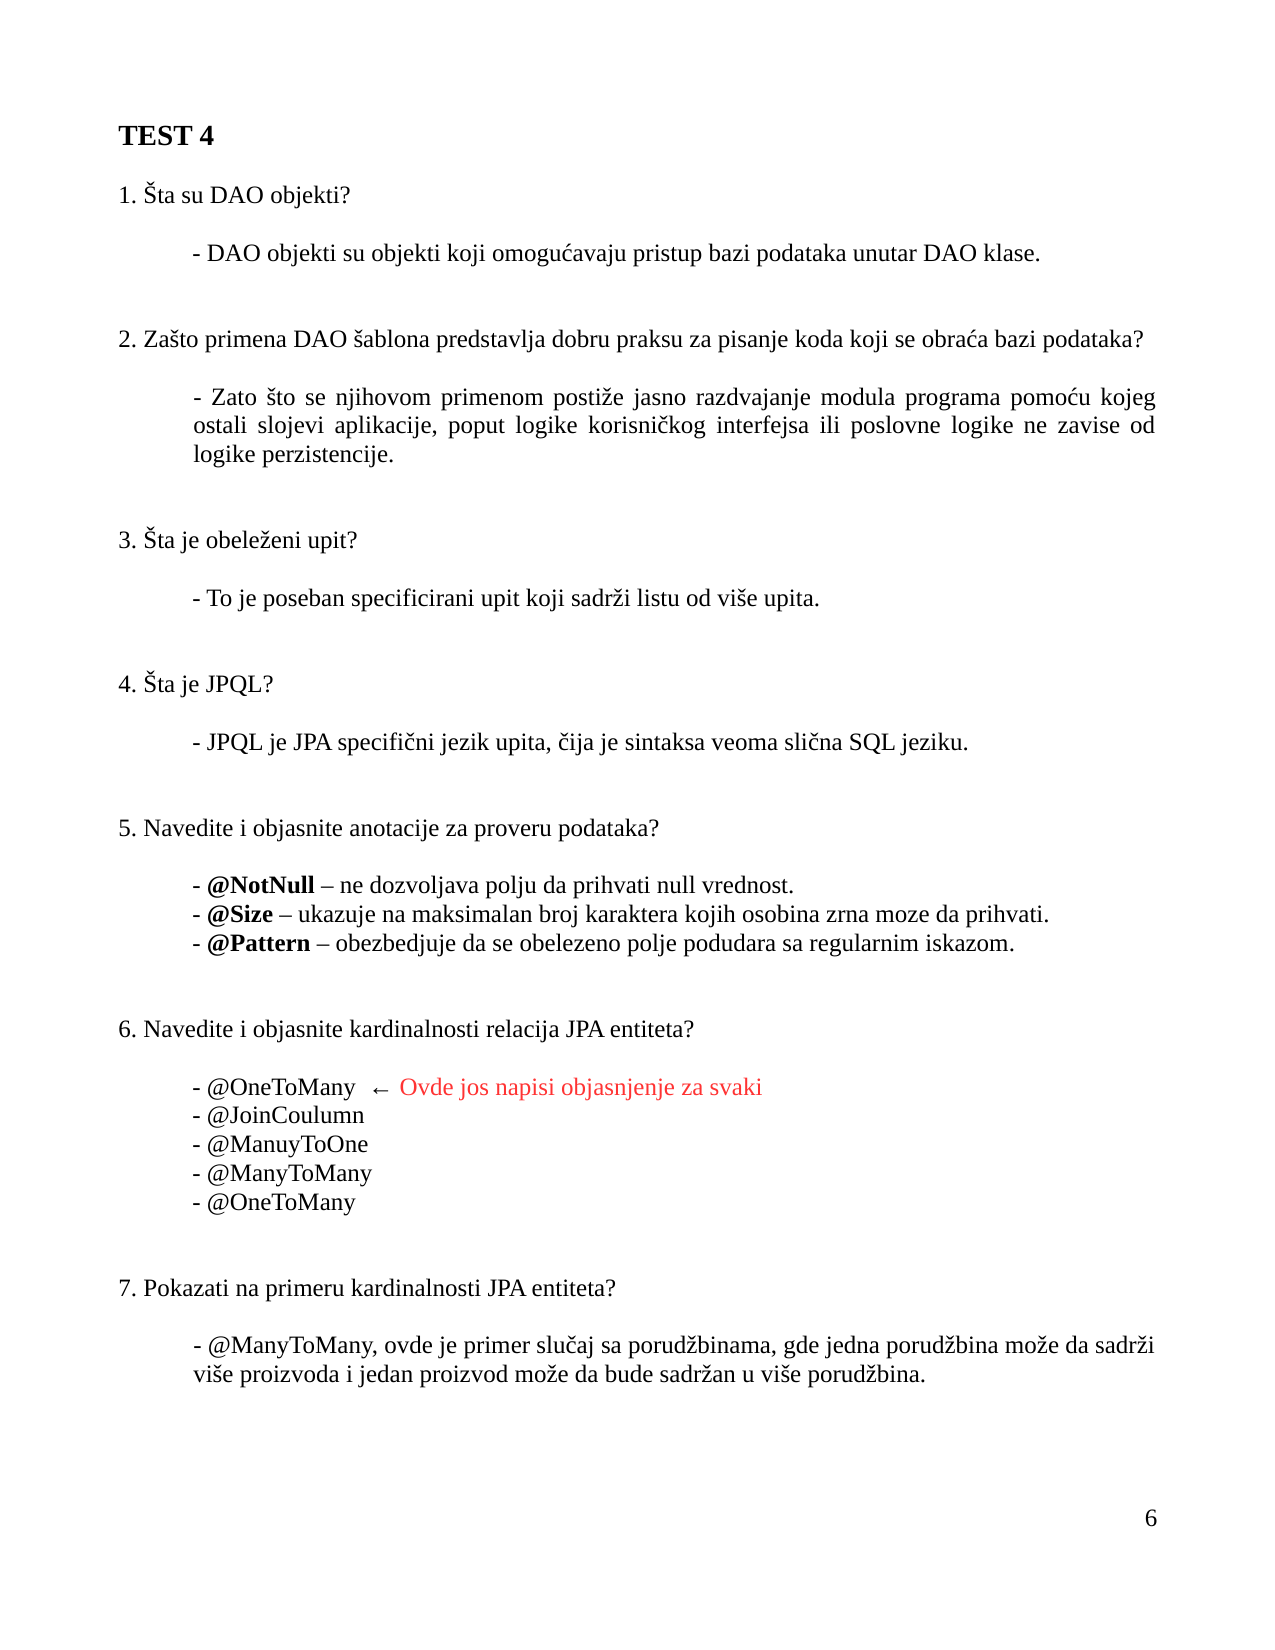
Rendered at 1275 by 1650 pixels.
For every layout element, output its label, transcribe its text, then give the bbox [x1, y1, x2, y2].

text - @OneToMany [118, 1187, 1157, 1215]
text - @ManyToMany [118, 1158, 1157, 1187]
text 3. Šta je obeleženi upit? [118, 525, 1157, 554]
text - @OneToMany ← Ovde jos napisi objasnjenje za svaki [118, 1072, 1157, 1100]
text - @ManyToMany, ovde je primer slučaj sa porudžbinama, gde jedna porudžbina može da sadrži više proizvoda i jedan proizvod može da bude sadržan u više porudžbina. [193, 1330, 1157, 1388]
text 2. Zašto primena DAO šablona predstavlja dobru praksu za pisanje koda koji se obraća bazi podataka? [118, 324, 1157, 353]
text - @NotNull – ne dozvoljava polju da prihvati null vrednost. [118, 870, 1157, 899]
text 5. Navedite i objasnite anotacije za proveru podataka? [118, 813, 1157, 842]
text 7. Pokazati na primeru kardinalnosti JPA entiteta? [118, 1273, 1157, 1302]
text TEST 4 [118, 118, 1157, 152]
text - JPQL je JPA specifični jezik upita, čija je sintaksa veoma slična SQL jeziku. [118, 727, 1157, 755]
text - DAO objekti su objekti koji omogućavaju pristup bazi podataka unutar DAO klase. [118, 238, 1157, 267]
text - @JoinCoulumn [118, 1100, 1157, 1129]
text 1. Šta su DAO objekti? [118, 180, 1157, 209]
text - @Pattern – obezbedjuje da se obelezeno polje podudara sa regularnim iskazom. [118, 928, 1157, 957]
text - @ManuyToOne [118, 1129, 1157, 1158]
text - To je poseban specificirani upit koji sadrži listu od više upita. [118, 583, 1157, 612]
text 4. Šta je JPQL? [118, 669, 1157, 698]
text - @Size – ukazuje na maksimalan broj karaktera kojih osobina zrna moze da prihvati. [118, 899, 1157, 928]
text - Zato što se njihovom primenom postiže jasno razdvajanje modula programa pomoću kojeg ostali slojevi aplikacije, poput logike korisničkog interfejsa ili poslovne logike ne zavise od logike perzistencije. [193, 382, 1157, 468]
text 6. Navedite i objasnite kardinalnosti relacija JPA entiteta? [118, 1014, 1157, 1043]
